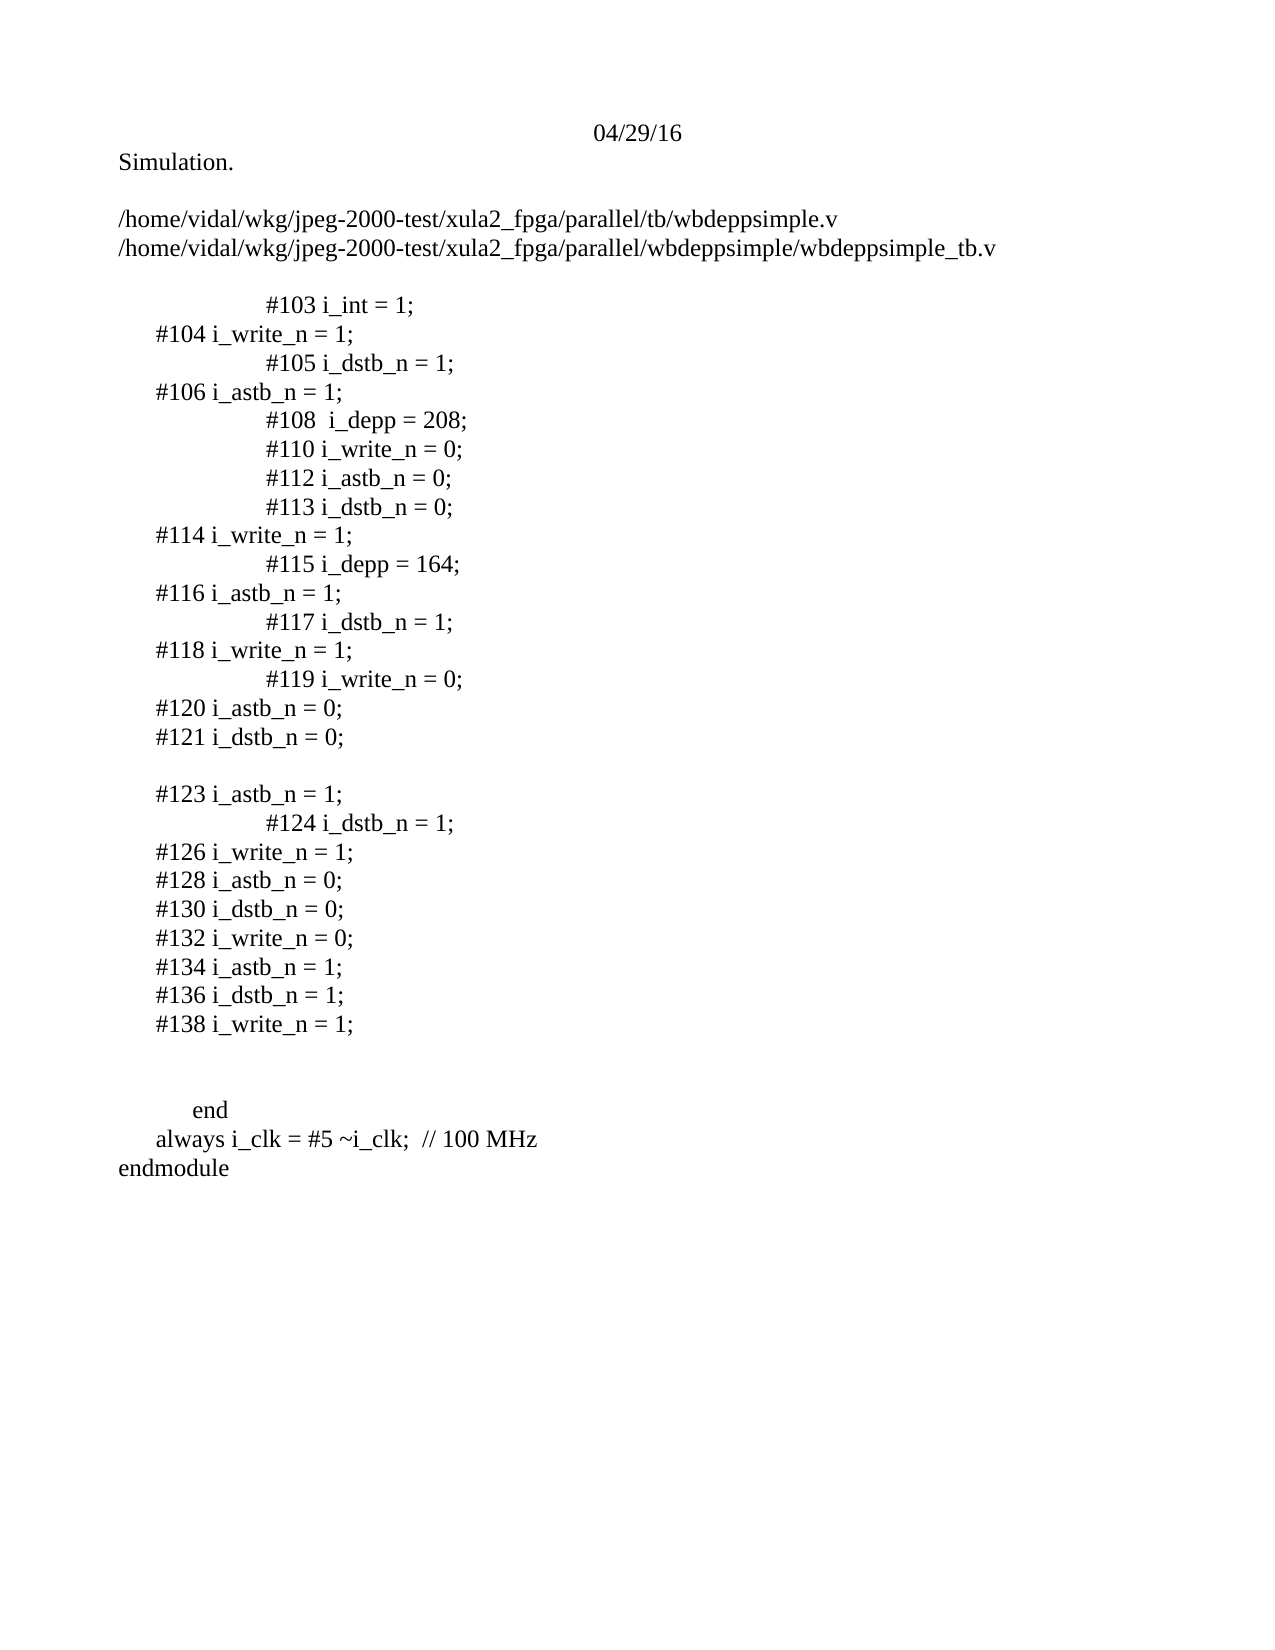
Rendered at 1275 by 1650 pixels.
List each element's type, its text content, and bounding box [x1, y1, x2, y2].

text #126 i_write_n = 1; [118, 837, 1157, 866]
text #115 i_depp = 164; [118, 549, 1157, 578]
text /home/vidal/wkg/jpeg-2000-test/xula2_fpga/parallel/wbdeppsimple/wbdeppsimple_tb.v [118, 233, 1157, 262]
text #114 i_write_n = 1; [118, 521, 1157, 549]
text #103 i_int = 1; [118, 291, 1157, 319]
text endmodule [118, 1153, 1157, 1182]
text #105 i_dstb_n = 1; [118, 348, 1157, 377]
text #106 i_astb_n = 1; [118, 377, 1157, 406]
text #119 i_write_n = 0; [118, 664, 1157, 693]
text end [118, 1096, 1157, 1124]
text always i_clk = #5 ~i_clk; // 100 MHz [118, 1124, 1157, 1153]
text #132 i_write_n = 0; [118, 923, 1157, 952]
text #121 i_dstb_n = 0; [118, 722, 1157, 751]
text #117 i_dstb_n = 1; [118, 607, 1157, 636]
text /home/vidal/wkg/jpeg-2000-test/xula2_fpga/parallel/tb/wbdeppsimple.v [118, 204, 1157, 233]
text #110 i_write_n = 0; [118, 434, 1157, 463]
text #138 i_write_n = 1; [118, 1009, 1157, 1038]
text #124 i_dstb_n = 1; [118, 808, 1157, 837]
text #136 i_dstb_n = 1; [118, 981, 1157, 1009]
text #118 i_write_n = 1; [118, 636, 1157, 664]
text #128 i_astb_n = 0; [118, 866, 1157, 894]
text #120 i_astb_n = 0; [118, 693, 1157, 722]
text #134 i_astb_n = 1; [118, 952, 1157, 981]
text #104 i_write_n = 1; [118, 319, 1157, 348]
text #116 i_astb_n = 1; [118, 578, 1157, 607]
text #113 i_dstb_n = 0; [118, 492, 1157, 521]
text 04/29/16 [118, 118, 1157, 147]
text Simulation. [118, 147, 1157, 176]
text #130 i_dstb_n = 0; [118, 894, 1157, 923]
text #123 i_astb_n = 1; [118, 779, 1157, 808]
text #108 i_depp = 208; [118, 406, 1157, 434]
text #112 i_astb_n = 0; [118, 463, 1157, 492]
